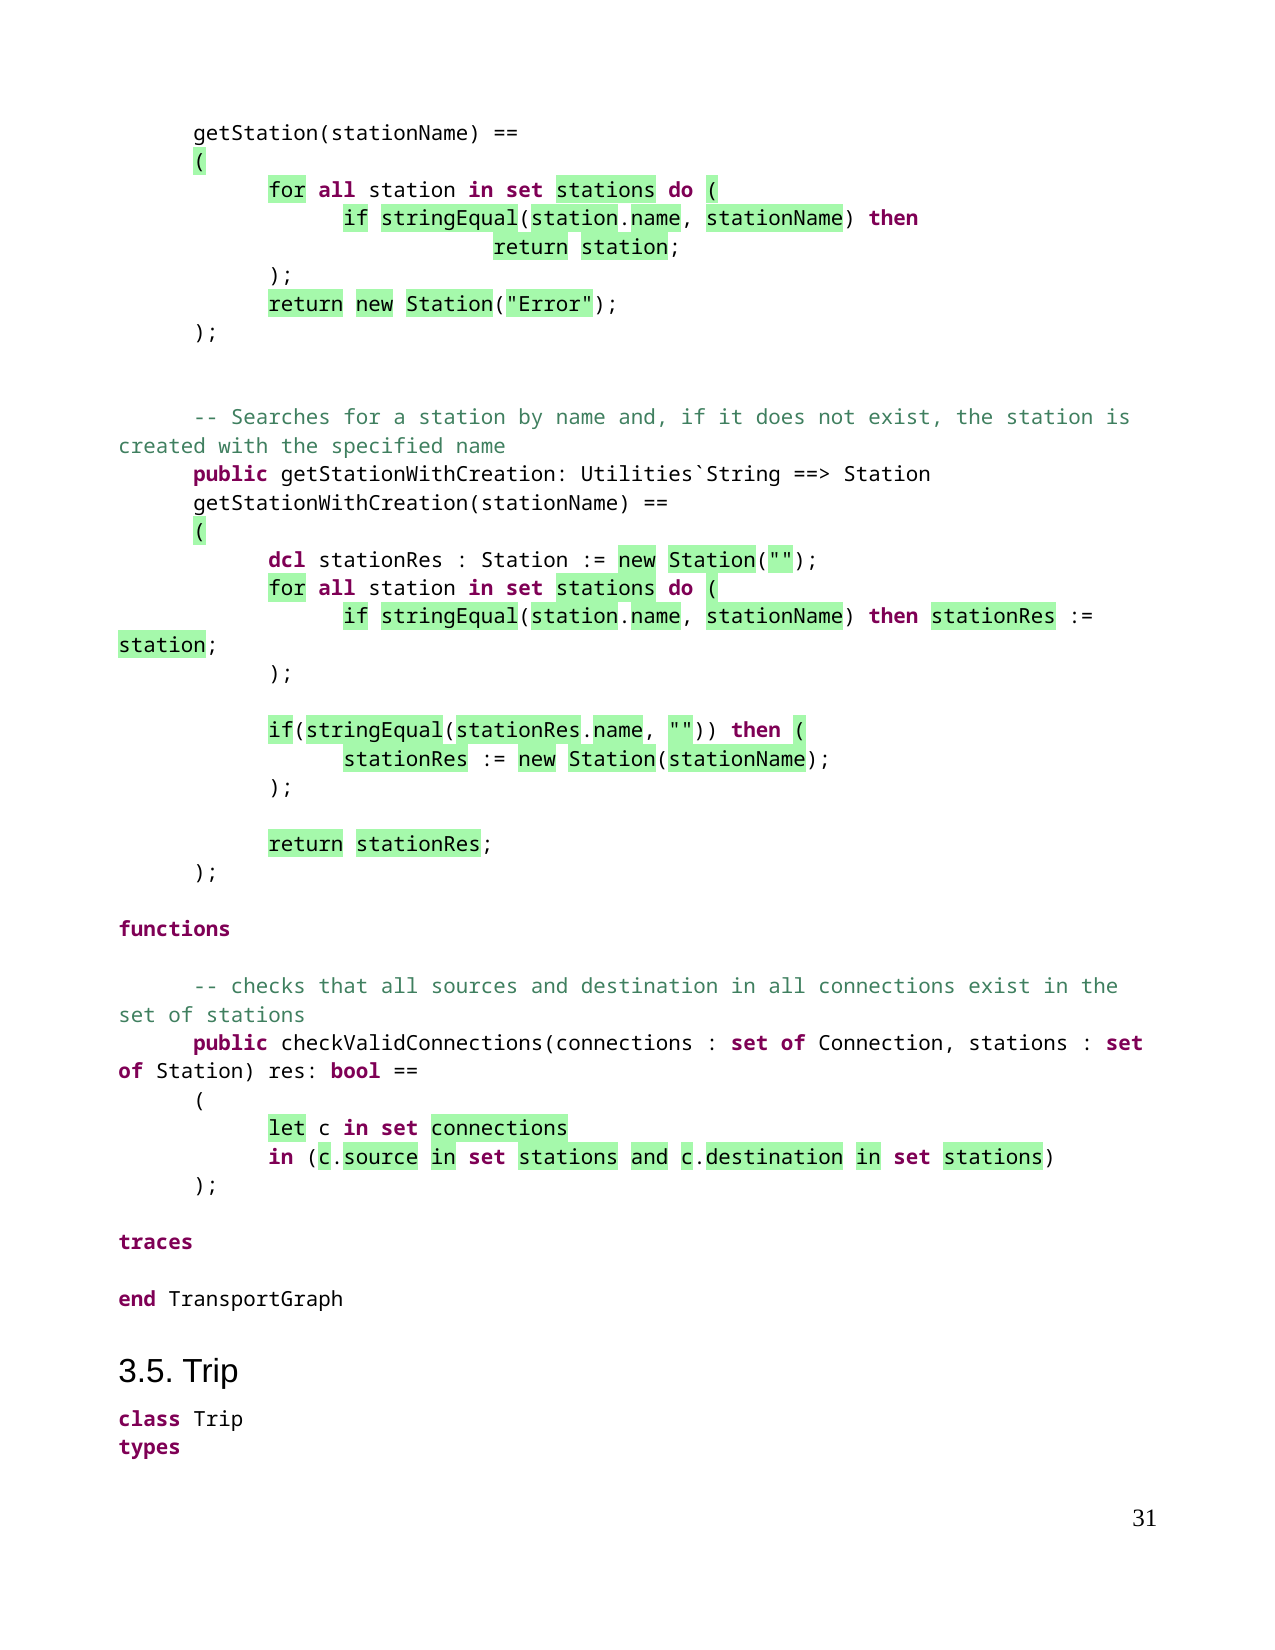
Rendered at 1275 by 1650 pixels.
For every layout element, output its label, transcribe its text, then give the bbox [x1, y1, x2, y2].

text if(stringEqual(stationRes.name, "")) then ( [118, 715, 1157, 744]
text ( [118, 516, 1157, 545]
text class Trip [118, 1404, 1157, 1432]
text functions [118, 914, 1157, 943]
text getStationWithCreation(stationName) == [118, 488, 1157, 516]
text for all station in set stations do ( [118, 175, 1157, 203]
text return new Station("Error"); [118, 289, 1157, 317]
text in (c.source in set stations and c.destination in set stations) [118, 1142, 1157, 1170]
text stationRes := new Station(stationName); [118, 744, 1157, 772]
text let c in set connections [118, 1113, 1157, 1142]
text return station; [118, 232, 1157, 260]
text -- Searches for a station by name and, if it does not exist, the station is created with the specified name [118, 402, 1157, 459]
text ); [118, 658, 1157, 687]
text public getStationWithCreation: Utilities`String ==> Station [118, 459, 1157, 488]
text getStation(stationName) == [118, 118, 1157, 147]
text ); [118, 772, 1157, 801]
text ); [118, 857, 1157, 886]
text dcl stationRes : Station := new Station(""); [118, 545, 1157, 573]
text ( [118, 147, 1157, 175]
text ( [118, 1085, 1157, 1113]
text traces [118, 1227, 1157, 1256]
text ); [118, 1170, 1157, 1199]
text types [118, 1432, 1157, 1461]
text if stringEqual(station.name, stationName) then stationRes := station; [118, 602, 1157, 658]
text ); [118, 260, 1157, 289]
text if stringEqual(station.name, stationName) then [118, 203, 1157, 232]
subtitle 3.5. Trip [118, 1351, 1157, 1389]
text return stationRes; [118, 829, 1157, 857]
text -- checks that all sources and destination in all connections exist in the set of stations [118, 971, 1157, 1028]
text ); [118, 317, 1157, 346]
text for all station in set stations do ( [118, 573, 1157, 602]
text end TransportGraph [118, 1284, 1157, 1312]
text public checkValidConnections(connections : set of Connection, stations : set of Station) res: bool == [118, 1028, 1157, 1085]
